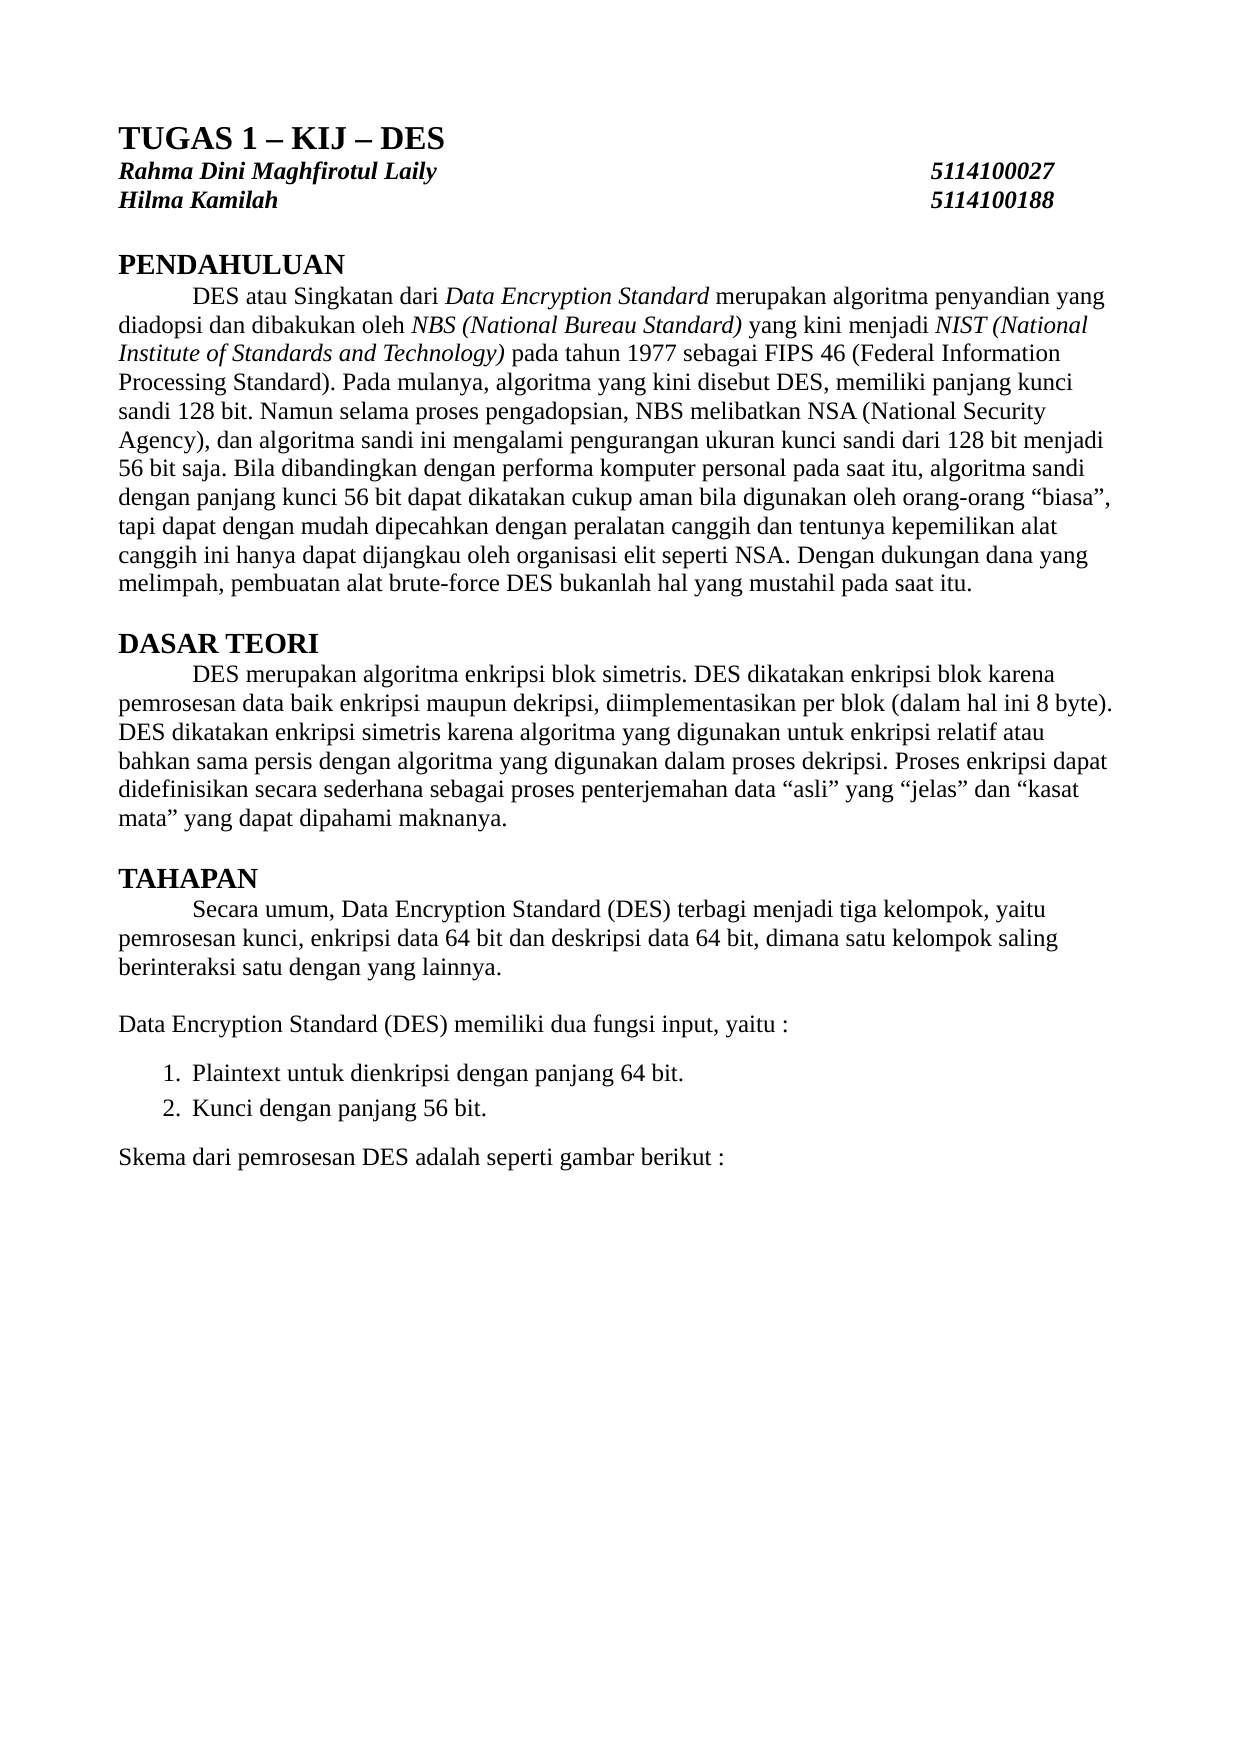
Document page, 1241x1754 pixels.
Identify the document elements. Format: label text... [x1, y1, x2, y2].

text Hilma Kamilah 5114100188 [118, 185, 1122, 214]
text Rahma Dini Maghfirotul Laily 5114100027 [118, 156, 1122, 185]
text DASAR TEORI [118, 626, 1122, 659]
text TAHAPAN [118, 861, 1122, 894]
list Kunci dengan panjang 56 bit. [162, 1093, 1122, 1122]
text DES merupakan algoritma enkripsi blok simetris. DES dikatakan enkripsi blok karena pemrosesan data baik enkripsi maupun dekripsi, diimplementasikan per blok (dalam hal ini 8 byte). DES dikatakan enkripsi simetris karena algoritma yang digunakan untuk enkripsi relatif atau bahkan sama persis dengan algoritma yang digunakan dalam proses dekripsi. Proses enkripsi dapat didefinisikan secara sederhana sebagai proses penterjemahan data “asli” yang “jelas” dan “kasat mata” yang dapat dipahami maknanya. [118, 659, 1122, 832]
text DES atau Singkatan dari Data Encryption Standard merupakan algoritma penyandian yang diadopsi dan dibakukan oleh NBS (National Bureau Standard) yang kini menjadi NIST (National Institute of Standards and Technology) pada tahun 1977 sebagai FIPS 46 (Federal Information Processing Standard). Pada mulanya, algoritma yang kini disebut DES, memiliki panjang kunci sandi 128 bit. Namun selama proses pengadopsian, NBS melibatkan NSA (National Security Agency), dan algoritma sandi ini mengalami pengurangan ukuran kunci sandi dari 128 bit menjadi 56 bit saja. Bila dibandingkan dengan performa komputer personal pada saat itu, algoritma sandi dengan panjang kunci 56 bit dapat dikatakan cukup aman bila digunakan oleh orang-orang “biasa”, tapi dapat dengan mudah dipecahkan dengan peralatan canggih dan tentunya kepemilikan alat canggih ini hanya dapat dijangkau oleh organisasi elit seperti NSA. Dengan dukungan dana yang melimpah, pembuatan alat brute‐force DES bukanlah hal yang mustahil pada saat itu. [118, 281, 1122, 626]
text PENDAHULUAN [118, 247, 1122, 281]
text Secara umum, Data Encryption Standard (DES) terbagi menjadi tiga kelompok, yaitu pemrosesan kunci, enkripsi data 64 bit dan deskripsi data 64 bit, dimana satu kelompok saling berinteraksi satu dengan yang lainnya. [118, 894, 1122, 981]
text TUGAS 1 – KIJ – DES [118, 118, 1122, 156]
list Plaintext untuk dienkripsi dengan panjang 64 bit. [162, 1058, 1122, 1087]
text Skema dari pemrosesan DES adalah seperti gambar berikut : [118, 1142, 1122, 1171]
text Data Encryption Standard (DES) memiliki dua fungsi input, yaitu : [118, 1009, 1122, 1038]
